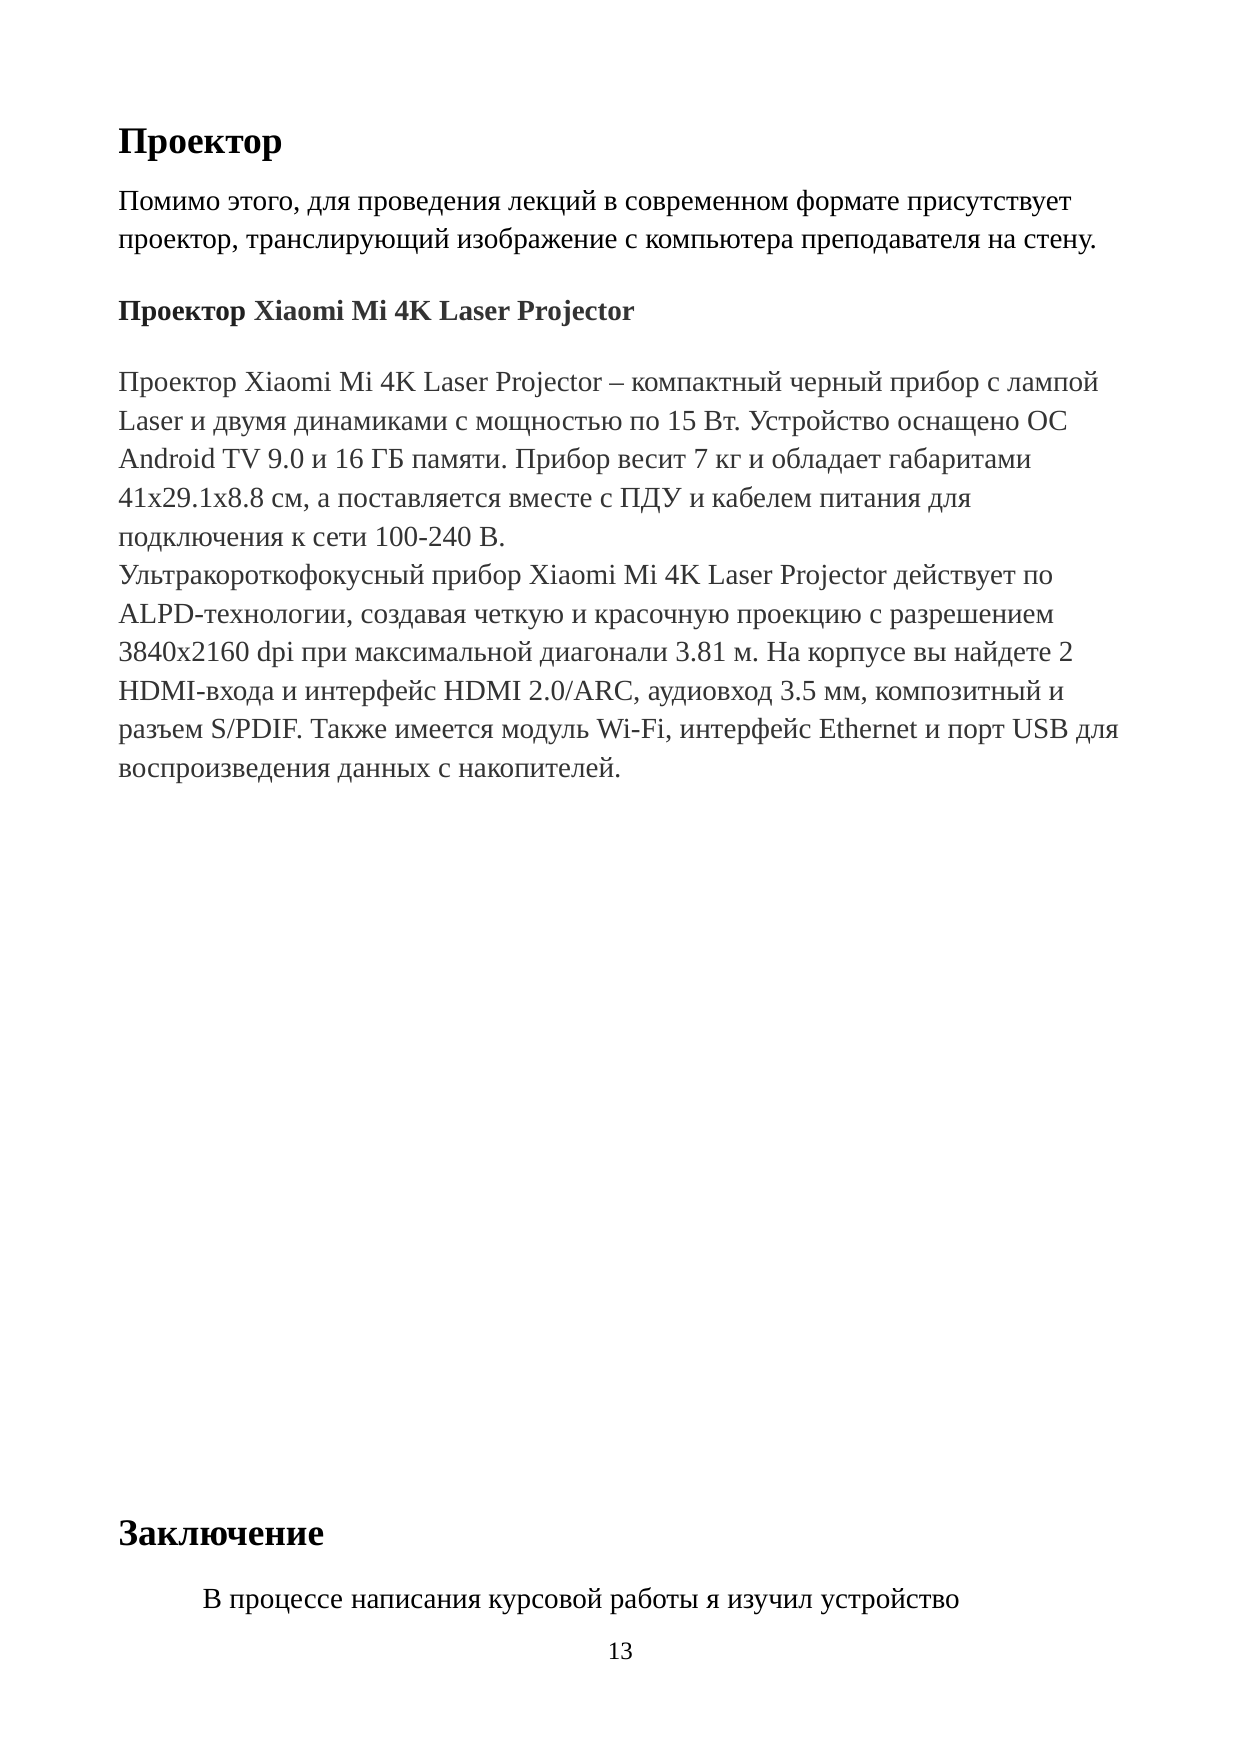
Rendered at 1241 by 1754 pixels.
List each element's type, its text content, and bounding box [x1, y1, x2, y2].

text Проектор Xiaomi Mi 4K Laser Projector [118, 293, 1122, 326]
text Помимо этого, для проведения лекций в современном формате присутствует проектор, транслирующий изображение с компьютера преподавателя на стену. [118, 183, 1122, 255]
text Проектор Xiaomi Mi 4K Laser Projector – компактный черный прибор с лампой Laser и двумя динамиками с мощностью по 15 Вт. Устройство оснащено ОС Android TV 9.0 и 16 ГБ памяти. Прибор весит 7 кг и обладает габаритами 41x29.1x8.8 см, а поставляется вместе с ПДУ и кабелем питания для подключения к сети 100-240 В. Ультракороткофокусный прибор Xiaomi Mi 4K Laser Projector действует по ALPD-технологии, создавая четкую и красочную проекцию с разрешением 3840x2160 dpi при максимальной диагонали 3.81 м. На корпусе вы найдете 2 HDMI-входа и интерфейс HDMI 2.0/ARC, аудиовход 3.5 мм, композитный и разъем S/PDIF. Также имеется модуль Wi-Fi, интерфейс Ethernet и порт USB для воспроизведения данных с накопителей. [118, 364, 1122, 816]
text Проектор [118, 118, 1122, 161]
text В процессе написания курсовой работы я изучил устройство [129, 1581, 1111, 1615]
text Заключение [118, 1511, 1122, 1554]
